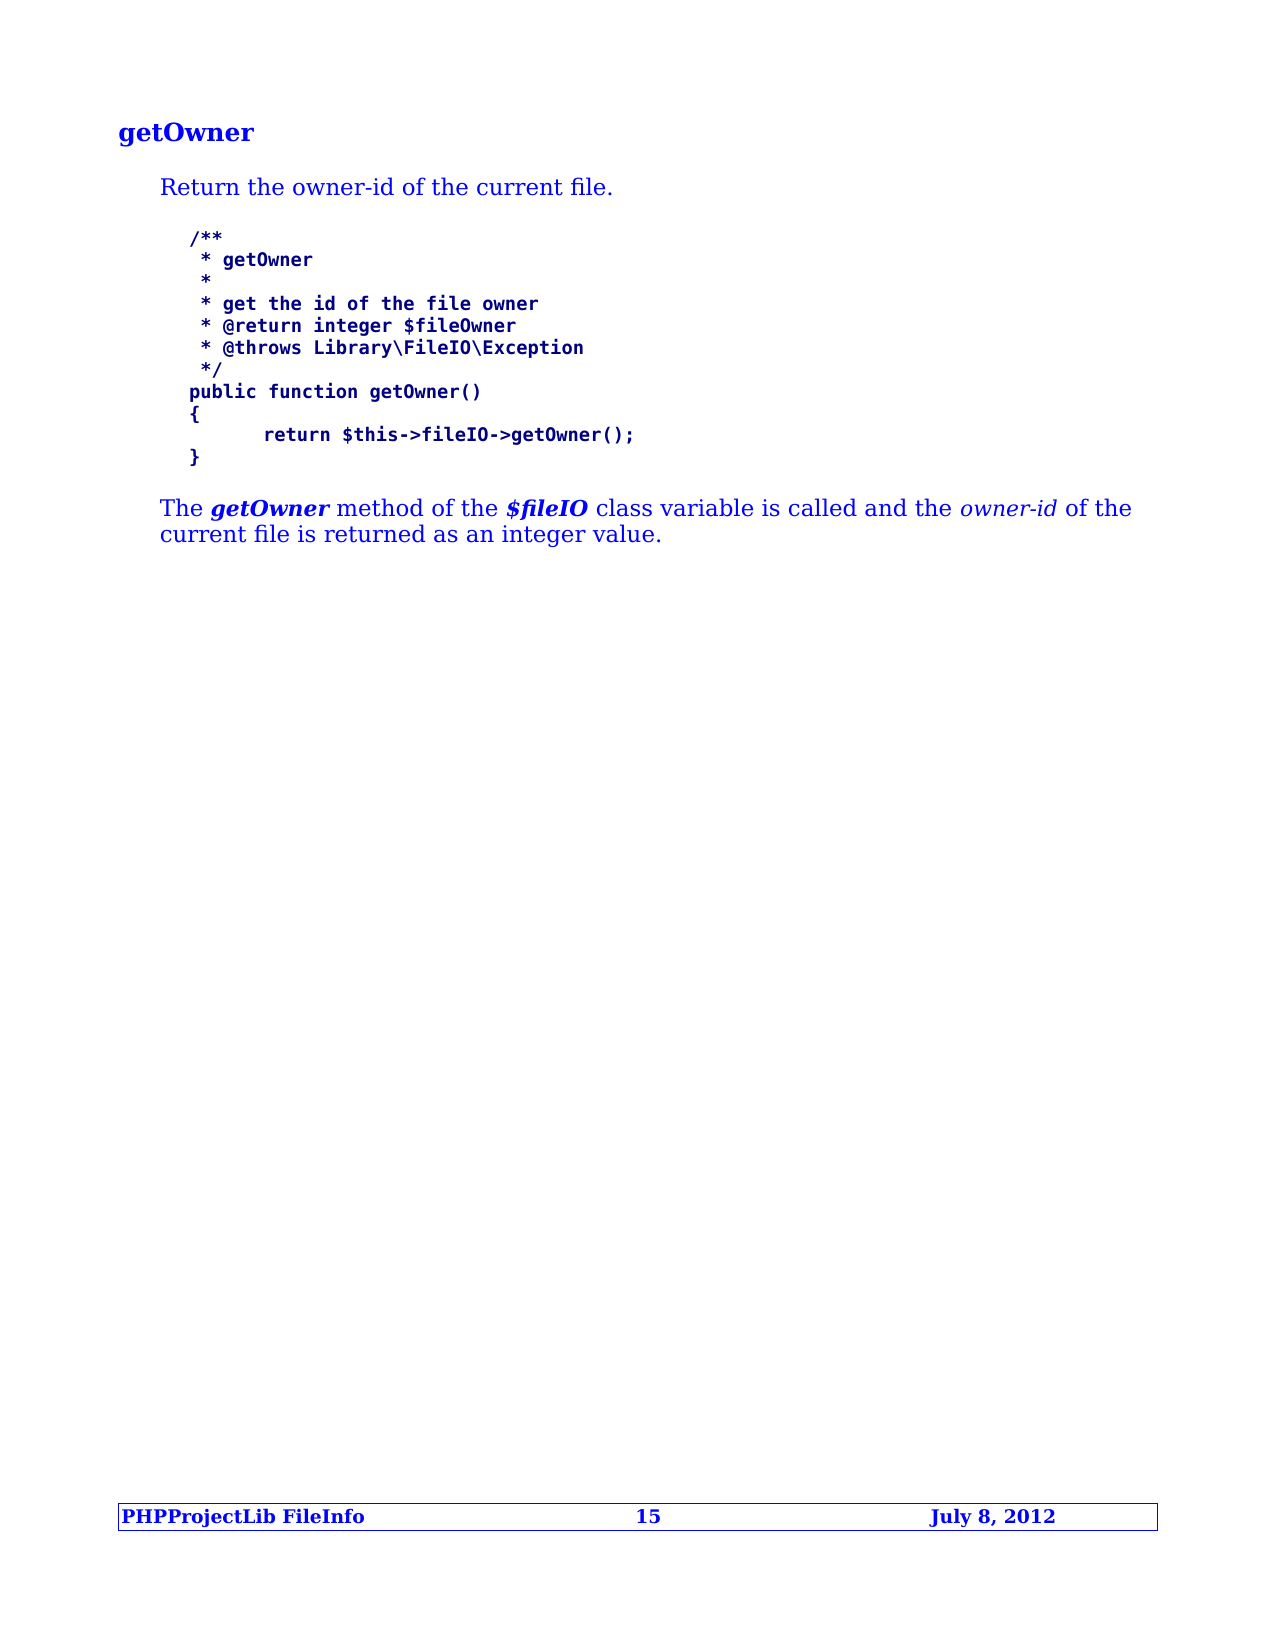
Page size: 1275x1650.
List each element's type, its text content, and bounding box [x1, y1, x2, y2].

list * getOwner [189, 249, 1157, 271]
list * @throws Library\FileIO\Exception [189, 337, 1157, 359]
list * [189, 271, 1157, 293]
text Return the owner-id of the current file. [159, 174, 1157, 201]
list * @return integer $fileOwner [189, 315, 1157, 337]
list return $this->fileIO->getOwner(); [189, 424, 1157, 446]
text The getOwner method of the $fileIO class variable is called and the owner-id of the current file is returned as an integer value. [159, 495, 1157, 548]
list */ [189, 359, 1157, 381]
title getOwner [118, 118, 1157, 147]
list /** [189, 227, 1157, 249]
list public function getOwner() [189, 381, 1157, 402]
list { [189, 402, 1157, 424]
list } [189, 446, 1157, 468]
list * get the id of the file owner [189, 293, 1157, 315]
